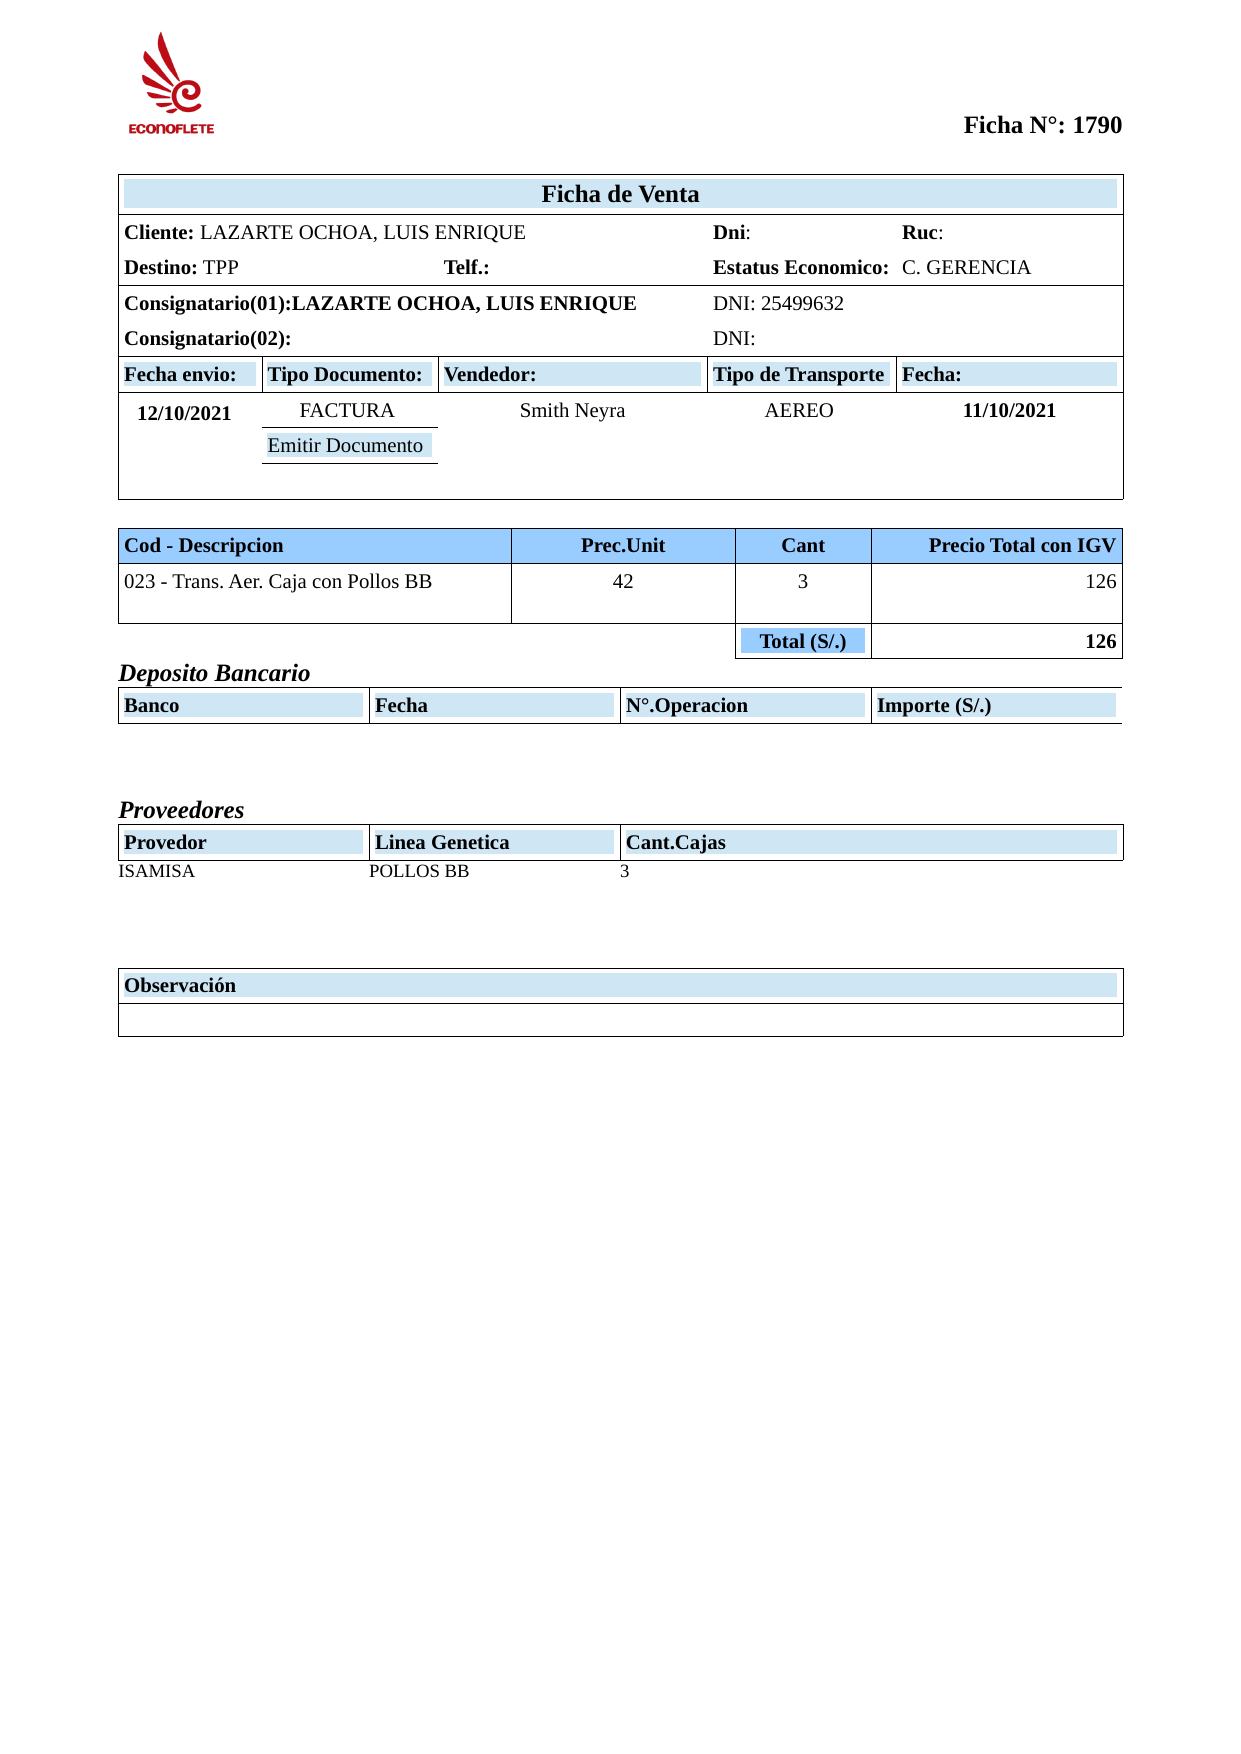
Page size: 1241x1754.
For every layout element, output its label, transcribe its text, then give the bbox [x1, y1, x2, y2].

table_cell Vendedor: [439, 357, 707, 392]
text Deposito Bancario [118, 658, 1122, 687]
table_cell Fecha: [897, 357, 1123, 392]
table_cell [118, 724, 369, 747]
table_cell Consignatario(01):LAZARTE OCHOA, LUIS ENRIQUE [119, 286, 707, 321]
table_cell C. GERENCIA [896, 249, 1123, 285]
table_cell [369, 903, 620, 924]
table_cell [871, 724, 1122, 747]
table_cell Ruc: [896, 215, 1123, 249]
table_cell 3 [736, 564, 871, 623]
table_cell [620, 771, 871, 795]
table_cell ISAMISA [118, 861, 369, 881]
table_cell [871, 771, 1122, 795]
table_cell 023 - Trans. Aer. Caja con Pollos BB [119, 564, 511, 623]
table_cell [369, 771, 620, 795]
table_header Importe (S/.) [872, 688, 1122, 723]
table_header Linea Genetica [370, 825, 620, 859]
table_cell [369, 924, 620, 946]
table_cell Emitir Documento [262, 428, 438, 463]
table_cell [620, 881, 1123, 903]
table_cell Dni: [707, 215, 896, 249]
table_cell [620, 747, 871, 771]
table_cell 3 [620, 861, 1123, 881]
table_cell Fecha envio: [119, 357, 262, 392]
picture [118, 31, 225, 134]
table_cell Telf.: [438, 249, 707, 285]
table_cell Destino: TPP [119, 249, 438, 285]
table_cell 126 [872, 564, 1122, 623]
table_header Provedor [119, 825, 369, 859]
table_cell 11/10/2021 [896, 393, 1123, 498]
table_cell Tipo Documento: [263, 357, 438, 392]
table_cell [369, 946, 620, 967]
table_cell [118, 771, 369, 795]
table_cell [511, 624, 735, 658]
table_header Ficha de Venta [119, 175, 1123, 214]
table_cell [118, 946, 369, 967]
table_cell [119, 1004, 1123, 1036]
table_cell [262, 464, 438, 498]
table_cell [118, 747, 369, 771]
table_cell DNI: 25499632 [707, 286, 1123, 321]
table_cell Smith Neyra [438, 393, 707, 498]
table_cell [118, 924, 369, 946]
table_cell [118, 903, 369, 924]
table_header Cant [736, 529, 871, 563]
table_header Cant.Cajas [621, 825, 1123, 859]
table_cell Estatus Economico: [707, 249, 896, 285]
table_cell 12/10/2021 [119, 393, 262, 498]
table_header Precio Total con IGV [872, 529, 1122, 563]
table_cell [369, 881, 620, 903]
text Proveedores [118, 795, 1122, 824]
table_header Observación [119, 969, 1123, 1003]
table_header Fecha [370, 688, 620, 723]
table_cell Tipo de Transporte [708, 357, 896, 392]
table_cell [620, 946, 1123, 967]
table_cell [620, 903, 1123, 924]
table_cell POLLOS BB [369, 861, 620, 881]
table_header Prec.Unit [512, 529, 735, 563]
table_cell FACTURA [262, 393, 438, 427]
table_header N°.Operacion [621, 688, 871, 723]
table_cell 126 [872, 624, 1122, 658]
table_cell [369, 724, 620, 747]
table_header Banco [119, 688, 369, 723]
table_cell [118, 624, 511, 658]
table_header Cod - Descripcion [119, 529, 511, 563]
table_cell [118, 881, 369, 903]
table_cell [620, 724, 871, 747]
table_cell Consignatario(02): [119, 321, 707, 356]
table_cell 42 [512, 564, 735, 623]
table_cell [871, 747, 1122, 771]
table_cell [620, 924, 1123, 946]
table_cell Cliente: LAZARTE OCHOA, LUIS ENRIQUE [119, 215, 707, 249]
table_cell [369, 747, 620, 771]
table_cell AEREO [707, 393, 896, 498]
table_cell DNI: [707, 321, 1123, 356]
table_cell Total (S/.) [736, 624, 871, 658]
